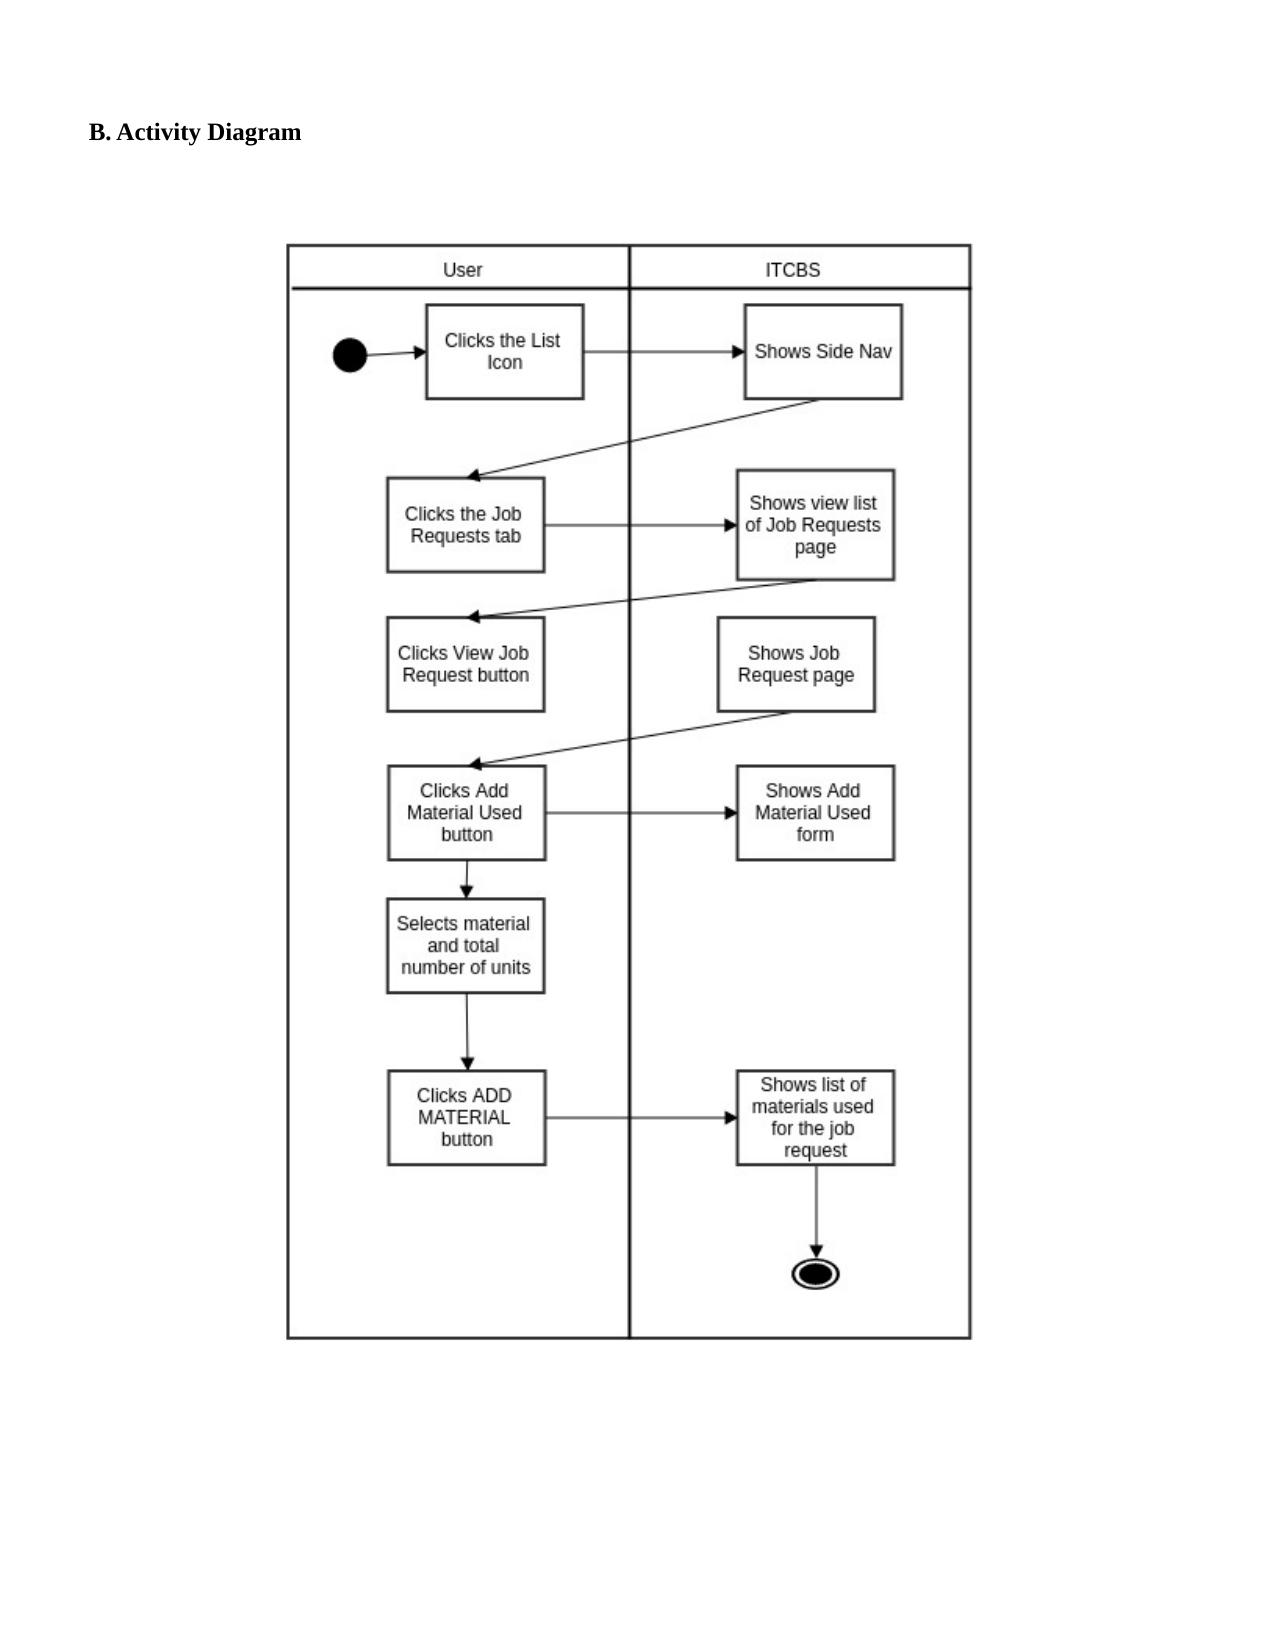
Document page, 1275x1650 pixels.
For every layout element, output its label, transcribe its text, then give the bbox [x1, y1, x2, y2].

text B. Activity Diagram [88, 117, 1186, 146]
picture [242, 231, 1009, 1376]
